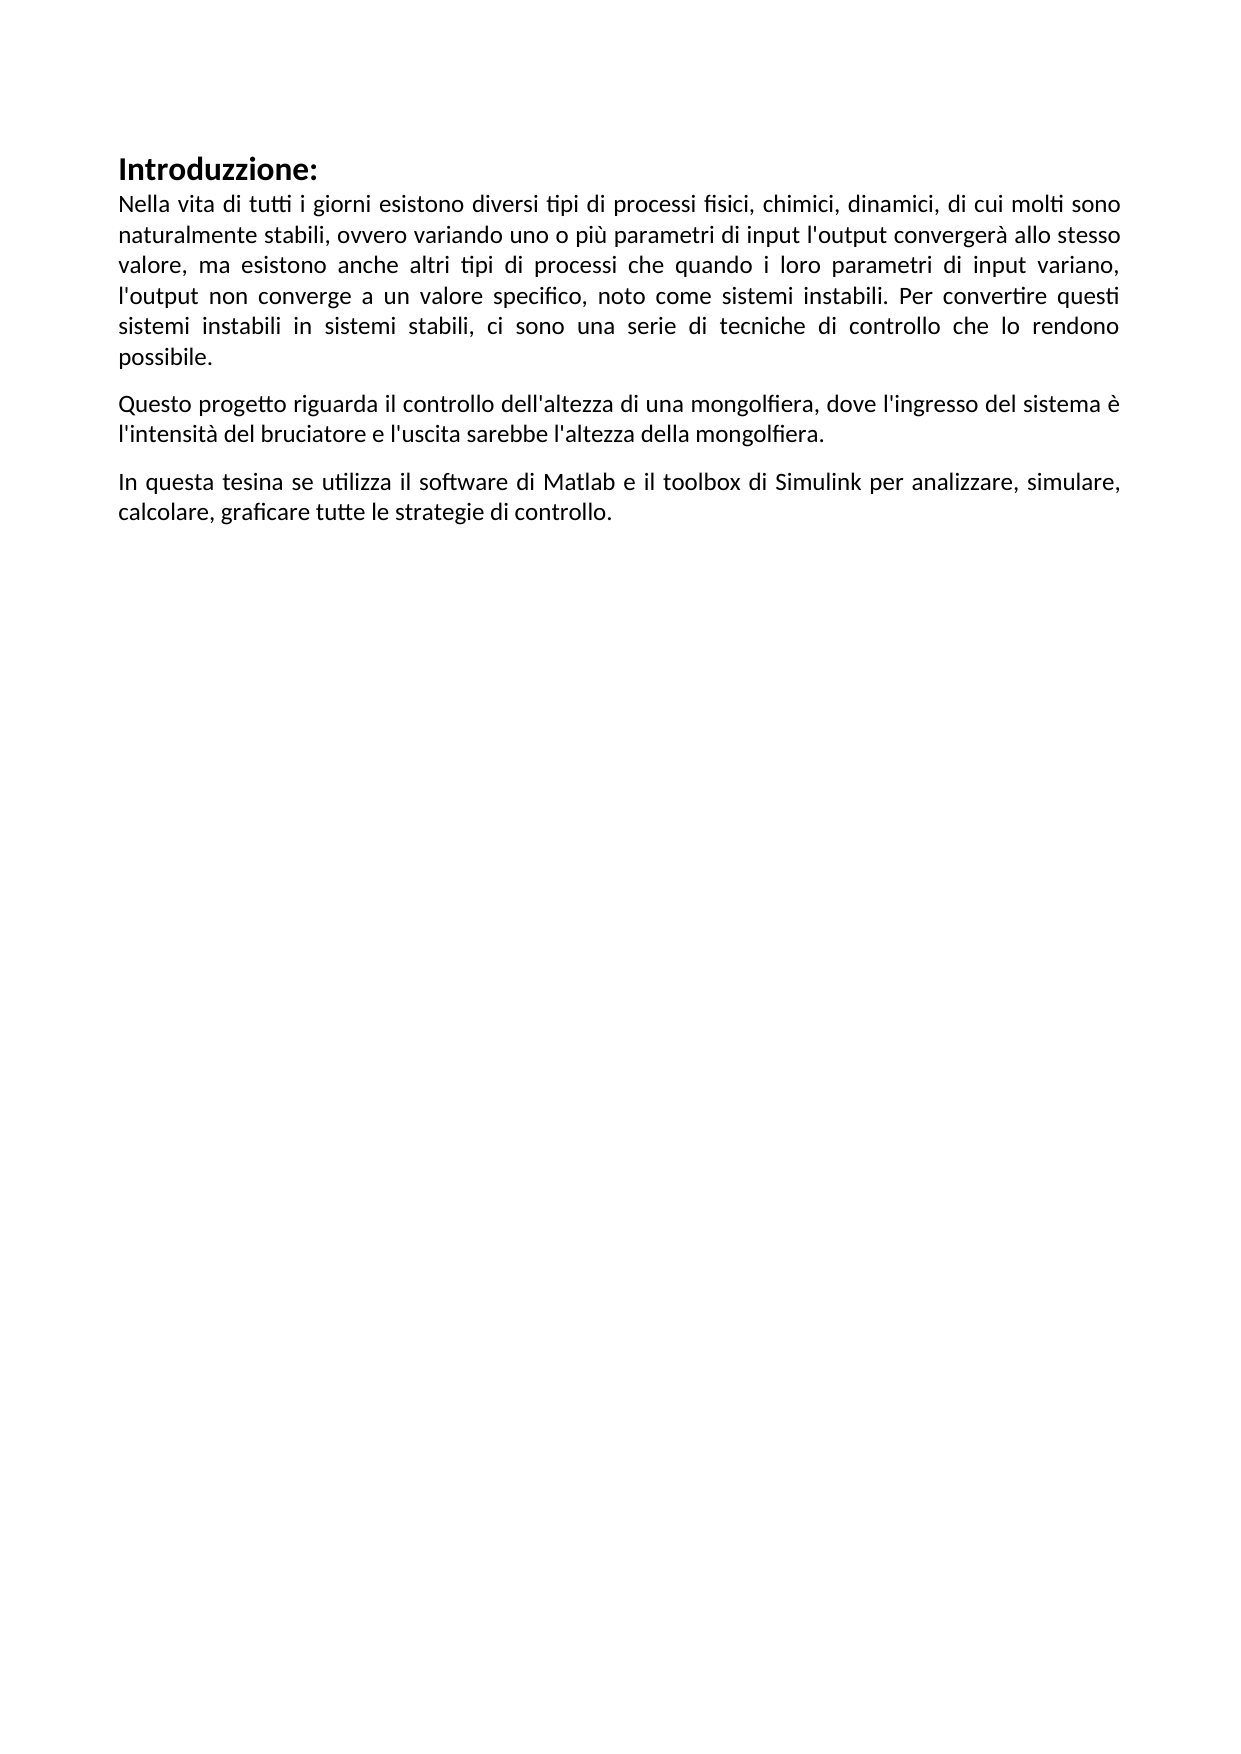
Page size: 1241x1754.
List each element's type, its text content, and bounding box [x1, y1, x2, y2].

text In questa tesina se utilizza il software di Matlab e il toolbox di Simulink per analizzare, simulare, calcolare, graficare tutte le strategie di controllo. [118, 466, 1122, 527]
text Questo progetto riguarda il controllo dell'altezza di una mongolfiera, dove l'ingresso del sistema è l'intensità del bruciatore e l'uscita sarebbe l'altezza della mongolfiera. [118, 388, 1122, 449]
text Nella vita di tutti i giorni esistono diversi tipi di processi fisici, chimici, dinamici, di cui molti sono naturalmente stabili, ovvero variando uno o più parametri di input l'output convergerà allo stesso valore, ma esistono anche altri tipi di processi che quando i loro parametri di input variano, l'output non converge a un valore specifico, noto come sistemi instabili. Per convertire questi sistemi instabili in sistemi stabili, ci sono una serie di tecniche di controllo che lo rendono possibile. [118, 188, 1122, 371]
subtitle Introduzzione: [118, 148, 1122, 188]
